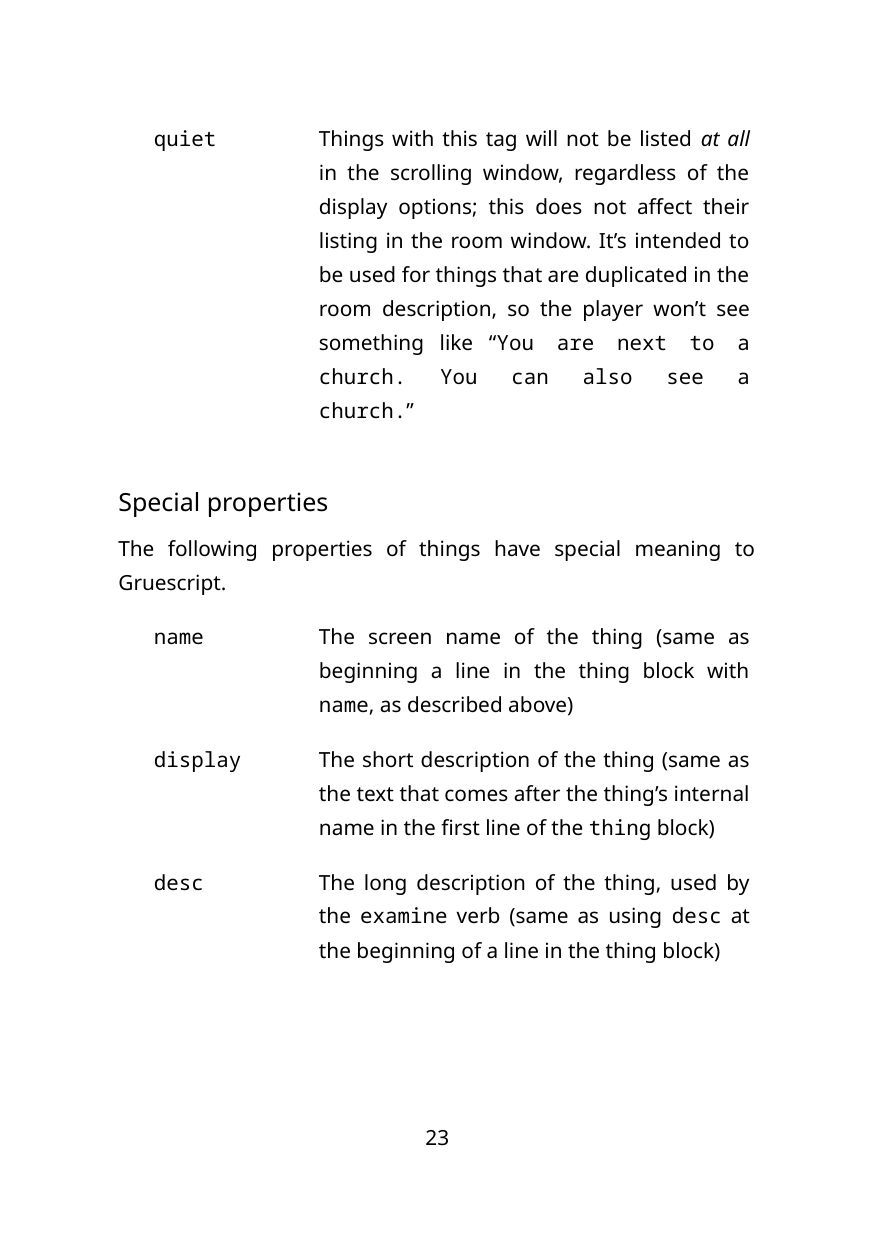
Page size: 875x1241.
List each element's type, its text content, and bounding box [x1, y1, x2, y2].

table_header The screen name of the thing (same as beginning a line in the thing block with name, as described above) [313, 617, 756, 739]
table_header name [118, 617, 313, 739]
table_cell Things with this tag will not be listed at all in the scrolling window, regardless of the display options; this does not affect their listing in the room window. It’s intended to be used for things that are duplicated in the room description, so the player won’t see something like “You are next to a church. You can also see a church.” [313, 118, 756, 445]
table_cell The long description of the thing, used by the examine verb (same as using desc at the beginning of a line in the thing block) [313, 862, 756, 984]
table_cell The short description of the thing (same as the text that comes after the thing’s internal name in the first line of the thing block) [313, 739, 756, 862]
subtitle Special properties [118, 485, 756, 519]
text The following properties of things have special meaning to Gruescript. [118, 534, 756, 596]
table_cell quiet [118, 118, 313, 445]
table_cell display [118, 739, 313, 862]
table_cell desc [118, 862, 313, 984]
